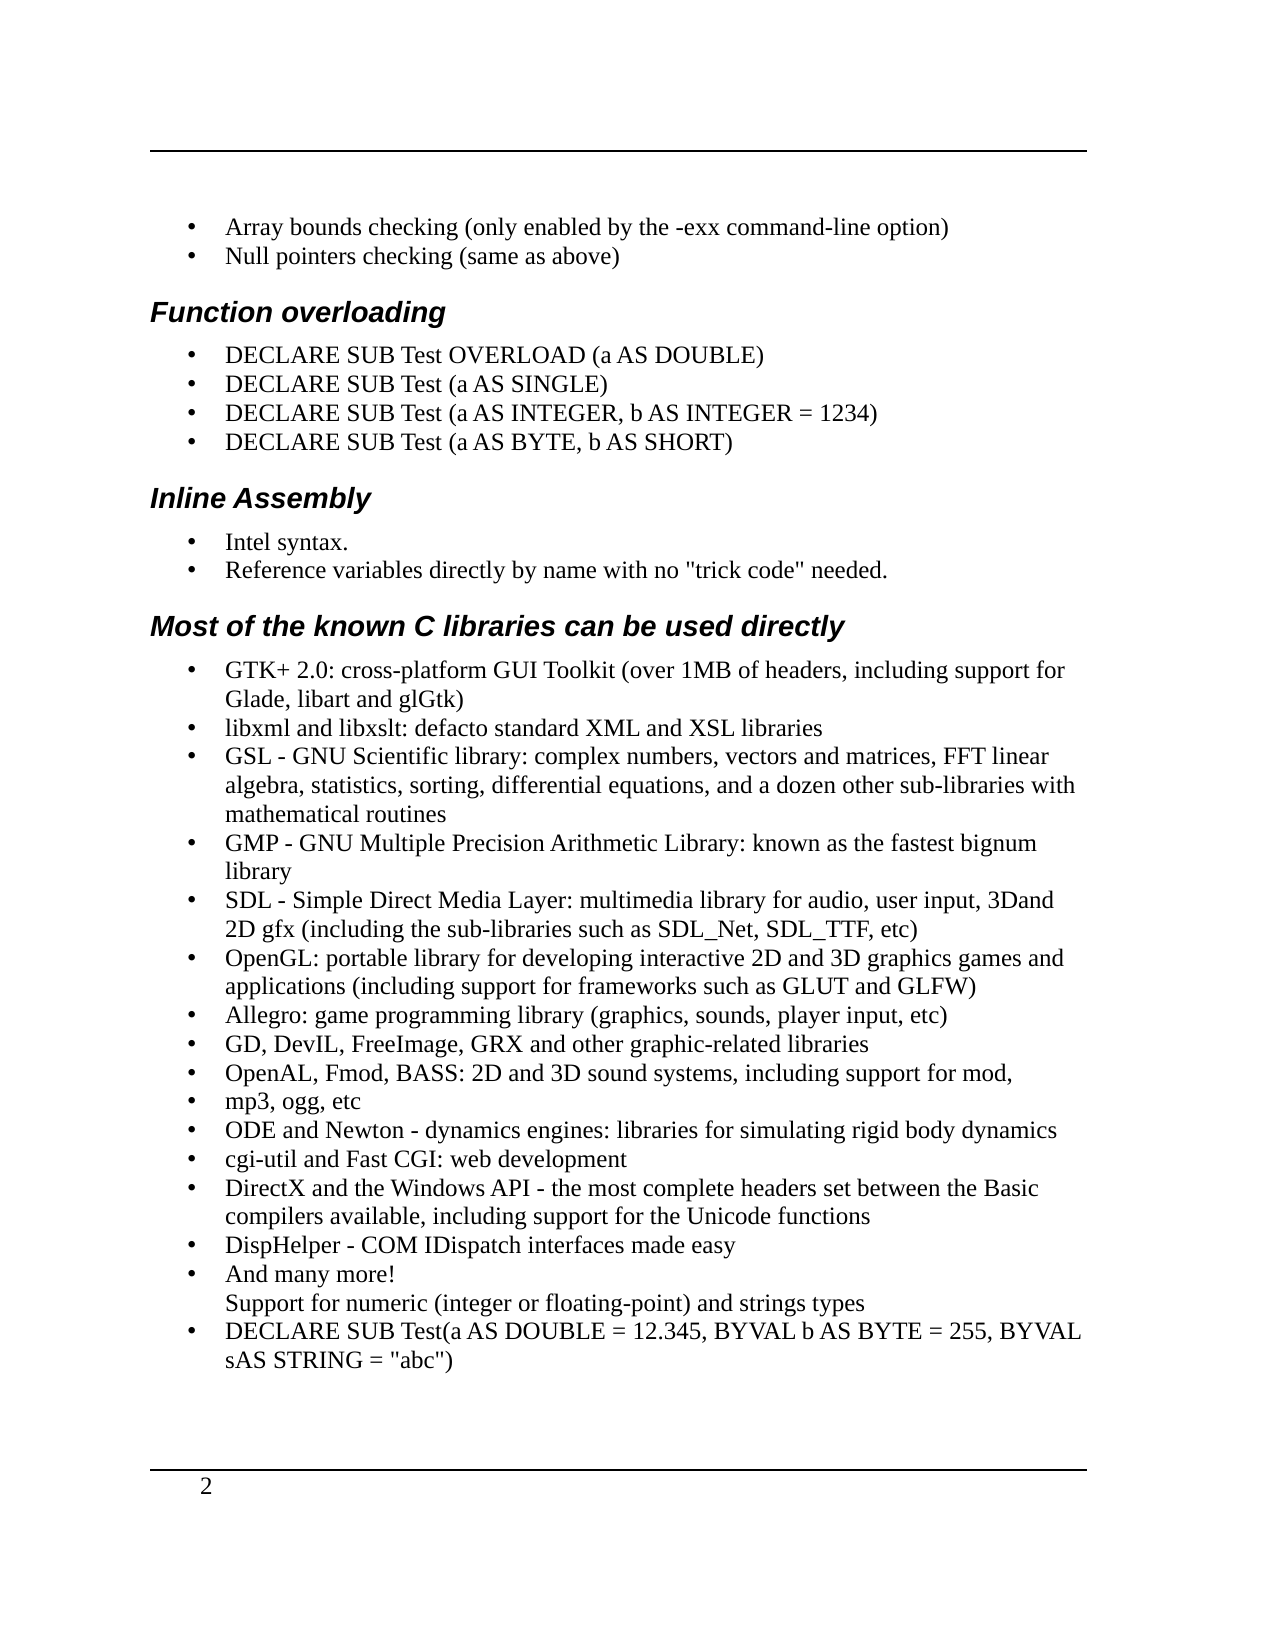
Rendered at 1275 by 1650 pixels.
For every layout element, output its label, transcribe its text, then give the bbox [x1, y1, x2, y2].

list GD, DevIL, FreeImage, GRX and other graphic-related libraries [187, 1029, 1087, 1058]
list mp3, ogg, etc [187, 1086, 1087, 1115]
list SDL - Simple Direct Media Layer: multimedia library for audio, user input, 3Dand 2D gfx (including the sub-libraries such as SDL_Net, SDL_TTF, etc) [187, 885, 1087, 943]
list DECLARE SUB Test (a AS SINGLE) [187, 369, 1087, 398]
list OpenAL, Fmod, BASS: 2D and 3D sound systems, including support for mod, [187, 1058, 1087, 1086]
list GSL - GNU Scientific library: complex numbers, vectors and matrices, FFT linear algebra, statistics, sorting, differential equations, and a dozen other sub-libraries with mathematical routines [187, 741, 1087, 828]
list libxml and libxslt: defacto standard XML and XSL libraries [187, 713, 1087, 741]
list OpenGL: portable library for developing interactive 2D and 3D graphics games and applications (including support for frameworks such as GLUT and GLFW) [187, 943, 1087, 1000]
subtitle Most of the known C libraries can be used directly [150, 609, 1087, 643]
list Reference variables directly by name with no "trick code" needed. [187, 555, 1087, 584]
list ODE and Newton - dynamics engines: libraries for simulating rigid body dynamics [187, 1115, 1087, 1144]
list cgi-util and Fast CGI: web development [187, 1144, 1087, 1173]
subtitle Function overloading [150, 294, 1087, 328]
list DispHelper - COM IDispatch interfaces made easy [187, 1230, 1087, 1259]
list Null pointers checking (same as above) [187, 241, 1087, 269]
list Support for numeric (integer or floating-point) and strings types [187, 1288, 1087, 1316]
subtitle Inline Assembly [150, 481, 1087, 514]
list DECLARE SUB Test (a AS INTEGER, b AS INTEGER = 1234) [187, 398, 1087, 427]
list GTK+ 2.0: cross-platform GUI Toolkit (over 1MB of headers, including support for Glade, libart and glGtk) [187, 655, 1087, 713]
list DirectX and the Windows API - the most complete headers set between the Basic compilers available, including support for the Unicode functions [187, 1173, 1087, 1230]
list DECLARE SUB Test(a AS DOUBLE = 12.345, BYVAL b AS BYTE = 255, BYVAL sAS STRING = "abc") [187, 1316, 1087, 1374]
list DECLARE SUB Test OVERLOAD (a AS DOUBLE) [187, 341, 1087, 369]
list Array bounds checking (only enabled by the -exx command-line option) [187, 212, 1087, 241]
list GMP - GNU Multiple Precision Arithmetic Library: known as the fastest bignum library [187, 828, 1087, 885]
list And many more! [187, 1259, 1087, 1288]
list Allegro: game programming library (graphics, sounds, player input, etc) [187, 1000, 1087, 1029]
list DECLARE SUB Test (a AS BYTE, b AS SHORT) [187, 427, 1087, 456]
list Intel syntax. [187, 527, 1087, 555]
